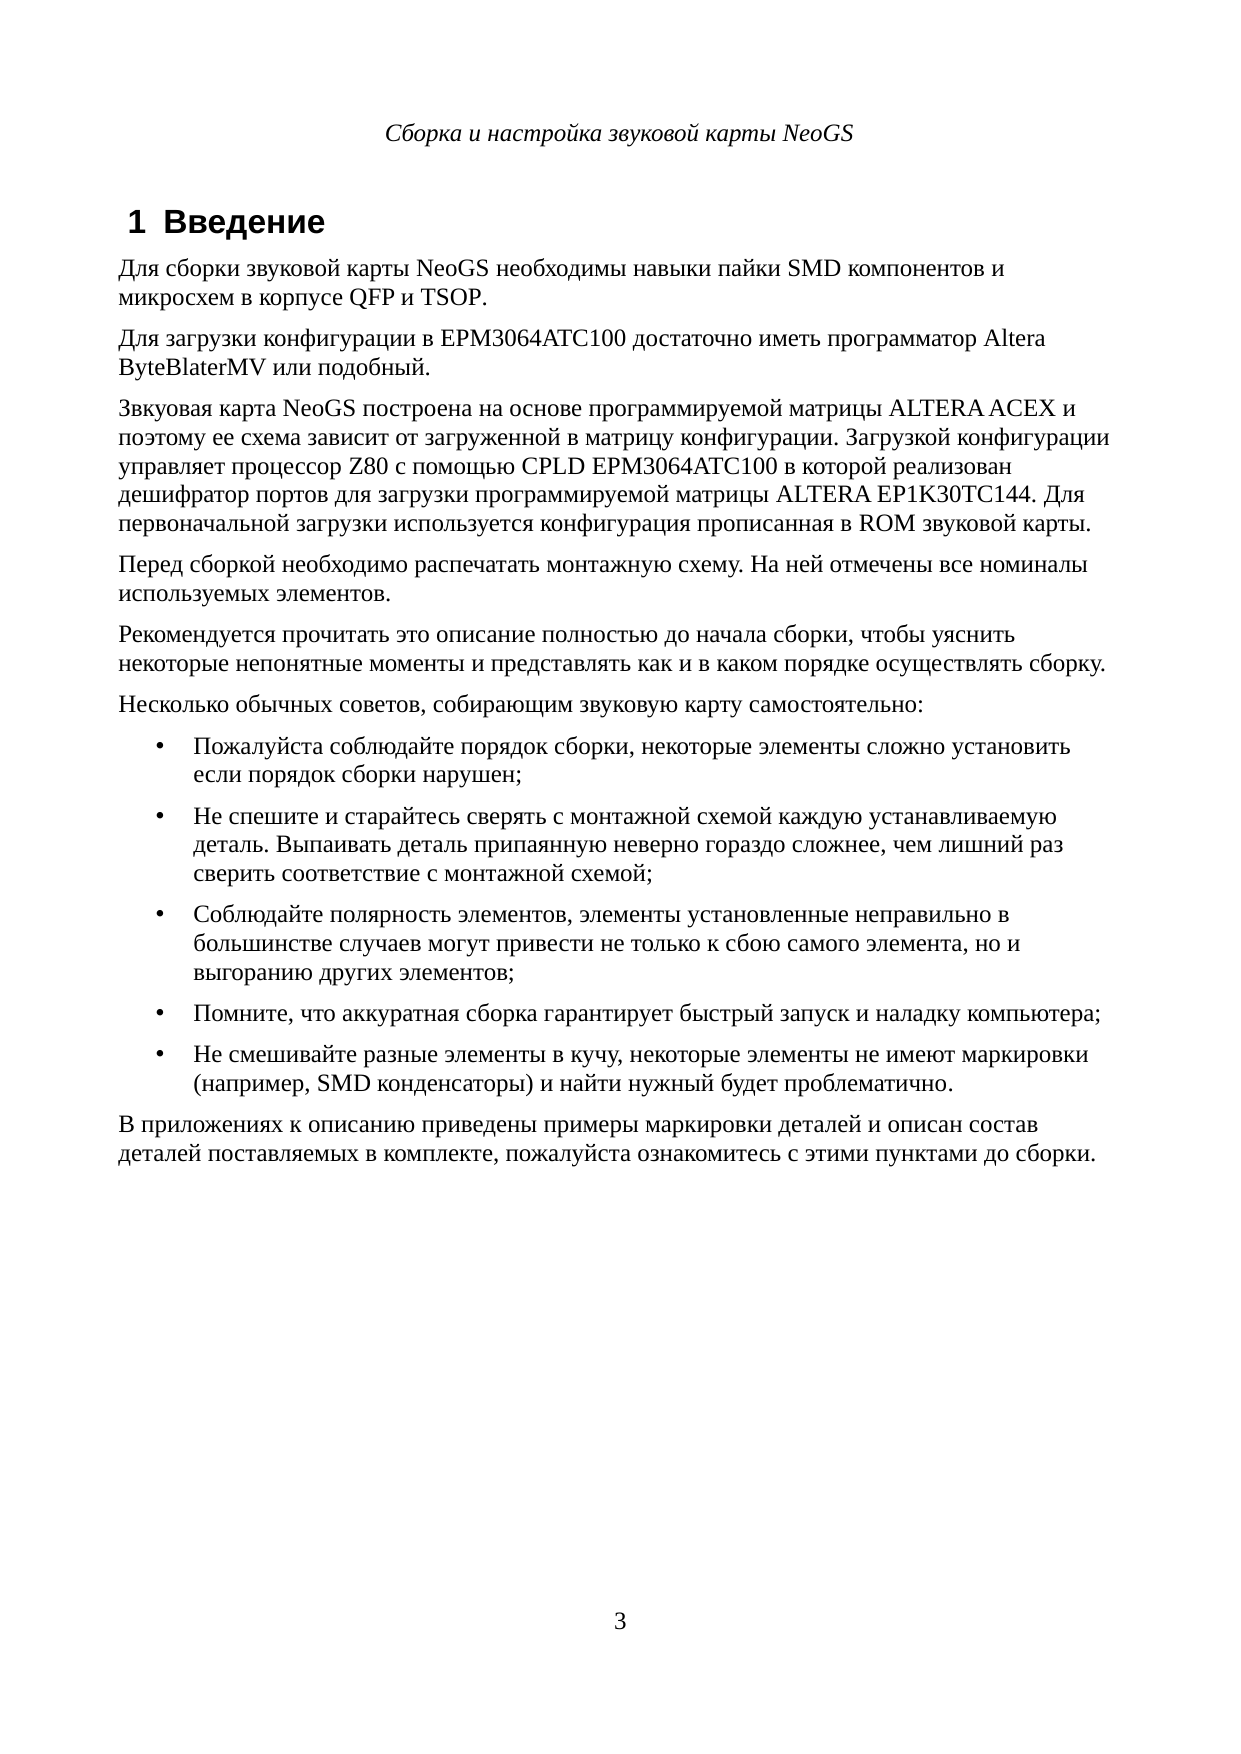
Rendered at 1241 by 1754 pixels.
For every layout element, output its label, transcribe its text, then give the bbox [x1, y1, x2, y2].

text Рекомендуется прочитать это описание полностью до начала сборки, чтобы уяснить некоторые непонятные моменты и представлять как и в каком порядке осуществлять сборку. [118, 619, 1122, 677]
text Звкуовая карта NeoGS построена на основе программируемой матрицы ALTERA ACEX и поэтому ее схема зависит от загруженной в матрицу конфигурации. Загрузкой конфигурации управляет процессор Z80 с помощью CPLD EPM3064ATC100 в которой реализован дешифратор портов для загрузки программируемой матрицы ALTERA EP1K30TC144. Для первоначальной загрузки используется конфигурация прописанная в ROM звуковой карты. [118, 393, 1122, 537]
list Помните, что аккуратная сборка гарантирует быстрый запуск и наладку компьютера; [156, 998, 1122, 1027]
text Для сборки звуковой карты NeoGS необходимы навыки пайки SMD компонентов и микросхем в корпусе QFP и TSOP. [118, 253, 1122, 311]
text Перед сборкой необходимо распечатать монтажную схему. На ней отмечены все номиналы используемых элементов. [118, 549, 1122, 607]
text Несколько обычных советов, собирающим звуковую карту самостоятельно: [118, 689, 1122, 718]
text Для загрузки конфигурации в EPM3064ATC100 достаточно иметь программатор Altera ByteBlaterMV или подобный. [118, 323, 1122, 381]
subtitle Введение [118, 202, 1122, 241]
list Не спешите и старайтесь сверять с монтажной схемой каждую устанавливаемую деталь. Выпаивать деталь припаянную неверно гораздо сложнее, чем лишний раз сверить соответствие с монтажной схемой; [156, 801, 1122, 887]
list Соблюдайте полярность элементов, элементы установленные неправильно в большинстве случаев могут привести не только к сбою самого элемента, но и выгоранию других элементов; [156, 899, 1122, 986]
text В приложениях к описанию приведены примеры маркировки деталей и описан состав деталей поставляемых в комплекте, пожалуйста ознакомитесь с этими пунктами до сборки. [118, 1109, 1122, 1167]
list Пожалуйста соблюдайте порядок сборки, некоторые элементы сложно установить если порядок сборки нарушен; [156, 731, 1122, 788]
list Не смешивайте разные элементы в кучу, некоторые элементы не имеют маркировки (например, SMD конденсаторы) и найти нужный будет проблематично. [156, 1039, 1122, 1097]
